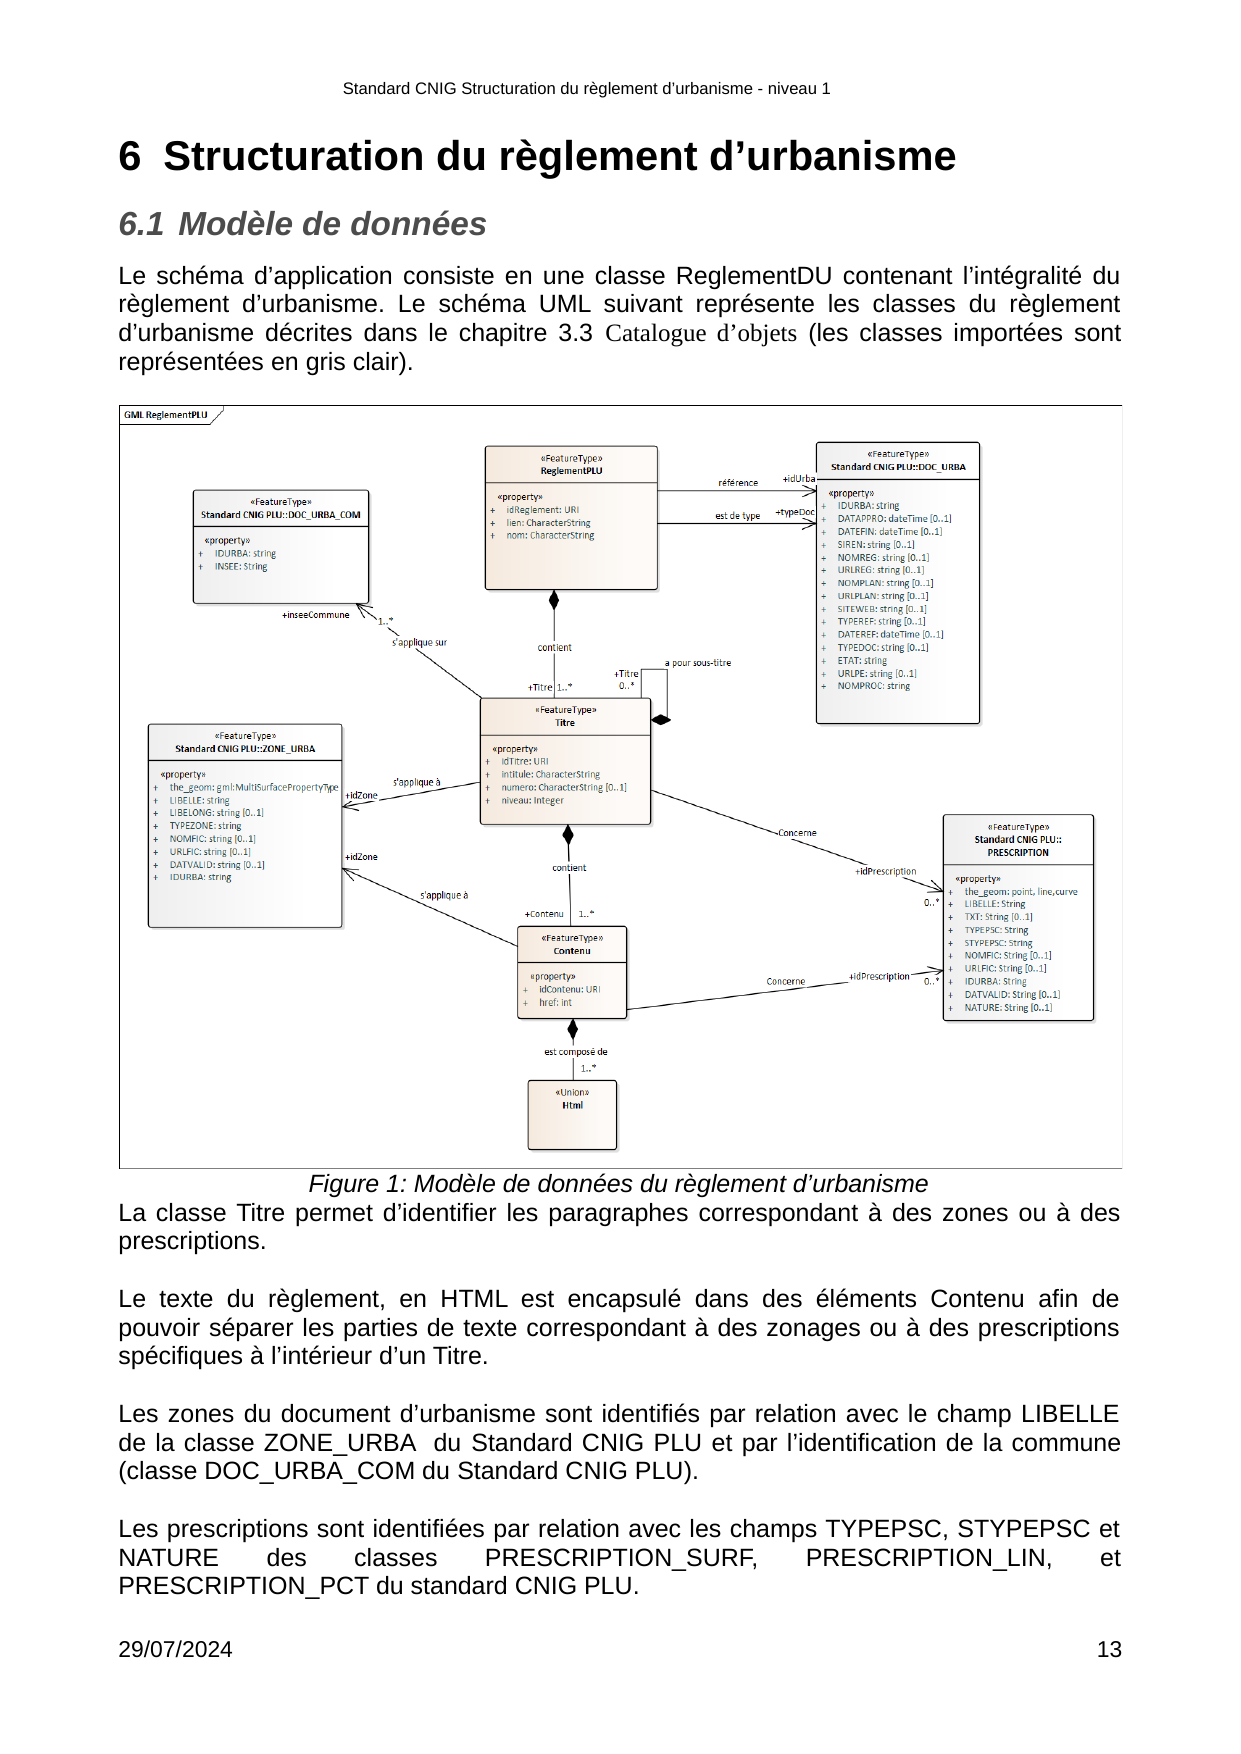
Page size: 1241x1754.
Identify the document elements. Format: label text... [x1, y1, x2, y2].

text Le schéma d’application consiste en une classe ReglementDU contenant l’intégralité du règlement d’urbanisme. Le schéma UML suivant représente les classes du règlement d’urbanisme décrites dans le chapitre 3.3 Catalogue d’objets (les classes importées sont représentées en gris clair). [118, 261, 1122, 376]
text Figure 1: Modèle de données du règlement d’urbanisme [118, 1169, 1122, 1198]
subtitle Structuration du règlement d’urbanisme [118, 131, 1122, 179]
text Le texte du règlement, en HTML est encapsulé dans des éléments Contenu afin de pouvoir séparer les parties de texte correspondant à des zonages ou à des prescriptions spécifiques à l’intérieur d’un Titre. [118, 1284, 1122, 1370]
text La classe Titre permet d’identifier les paragraphes correspondant à des zones ou à des prescriptions. [118, 1198, 1122, 1255]
subtitle Modèle de données [118, 204, 1122, 242]
text Les zones du document d’urbanisme sont identifiés par relation avec le champ LIBELLE de la classe ZONE_URBA du Standard CNIG PLU et par l’identification de la commune (classe DOC_URBA_COM du Standard CNIG PLU). [118, 1399, 1122, 1485]
text Les prescriptions sont identifiées par relation avec les champs TYPEPSC, STYPEPSC et NATURE des classes PRESCRIPTION_SURF, PRESCRIPTION_LIN, et PRESCRIPTION_PCT du standard CNIG PLU. [118, 1514, 1122, 1600]
